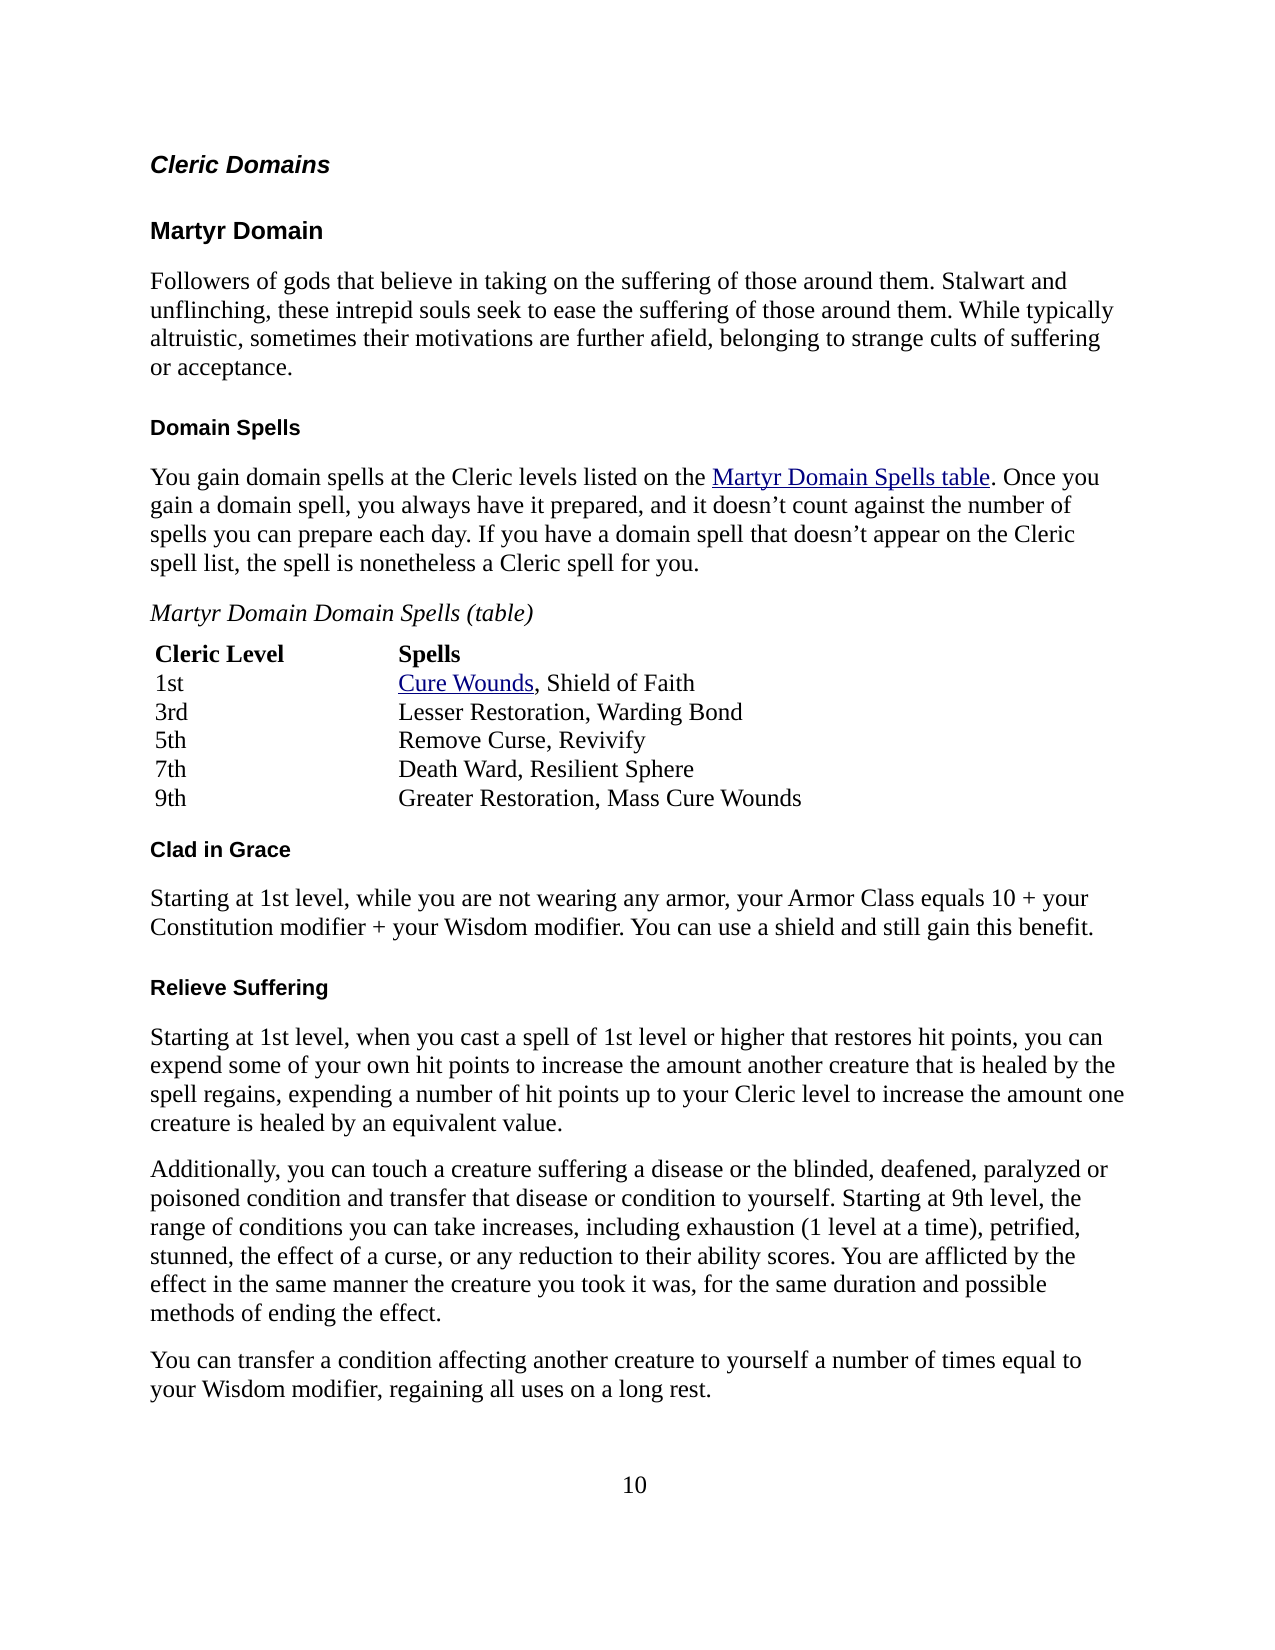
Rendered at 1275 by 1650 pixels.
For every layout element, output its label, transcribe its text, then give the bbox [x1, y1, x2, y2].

table_header Cleric Level [150, 639, 394, 668]
table_cell Greater Restoration, Mass Cure Wounds [394, 783, 1125, 812]
table_header Spells [394, 639, 1125, 668]
text Followers of gods that believe in taking on the suffering of those around them. Stalwart and unflinching, these intrepid souls seek to ease the suffering of those around them. While typically altruistic, sometimes their motivations are further afield, belonging to strange cults of suffering or acceptance. [150, 266, 1125, 381]
text Starting at 1st level, while you are not wearing any armor, your Armor Class equals 10 + your Constitution modifier + your Wisdom modifier. You can use a shield and still gain this benefit. [150, 883, 1125, 941]
table_cell Remove Curse, Revivify [394, 726, 1125, 754]
table_cell 1st [150, 668, 394, 697]
subtitle Martyr Domain [150, 216, 1125, 244]
table_cell Death Ward, Resilient Sphere [394, 754, 1125, 783]
text Additionally, you can touch a creature suffering a disease or the blinded, deafened, paralyzed or poisoned condition and transfer that disease or condition to yourself. Starting at 9th level, the range of conditions you can take increases, including exhaustion (1 level at a time), petrified, stunned, the effect of a curse, or any reduction to their ability scores. You are afflicted by the effect in the same manner the creature you took it was, for the same duration and possible methods of ending the effect. [150, 1154, 1125, 1327]
subtitle Cleric Domains [150, 150, 1125, 178]
text You can transfer a condition affecting another creature to yourself a number of times equal to your Wisdom modifier, regaining all uses on a long rest. [150, 1345, 1125, 1402]
text Starting at 1st level, when you cast a spell of 1st level or higher that restores hit points, you can expend some of your own hit points to increase the amount another creature that is healed by the spell regains, expending a number of hit points up to your Cleric level to increase the amount one creature is healed by an equivalent value. [150, 1022, 1125, 1137]
subtitle Domain Spells [150, 415, 1125, 440]
table_cell Cure Wounds, Shield of Faith [394, 668, 1125, 697]
table_cell 5th [150, 726, 394, 754]
table_cell 9th [150, 783, 394, 812]
text Martyr Domain Domain Spells (table) [150, 598, 1125, 627]
table_cell 3rd [150, 697, 394, 726]
text You gain domain spells at the Cleric levels listed on the Martyr Domain Spells table. Once you gain a domain spell, you always have it prepared, and it doesn’t count against the number of spells you can prepare each day. If you have a domain spell that doesn’t appear on the Cleric spell list, the spell is nonetheless a Cleric spell for you. [150, 462, 1125, 577]
table_cell 7th [150, 754, 394, 783]
subtitle Relieve Suffering [150, 975, 1125, 1000]
subtitle Clad in Grace [150, 837, 1125, 862]
table_cell Lesser Restoration, Warding Bond [394, 697, 1125, 726]
